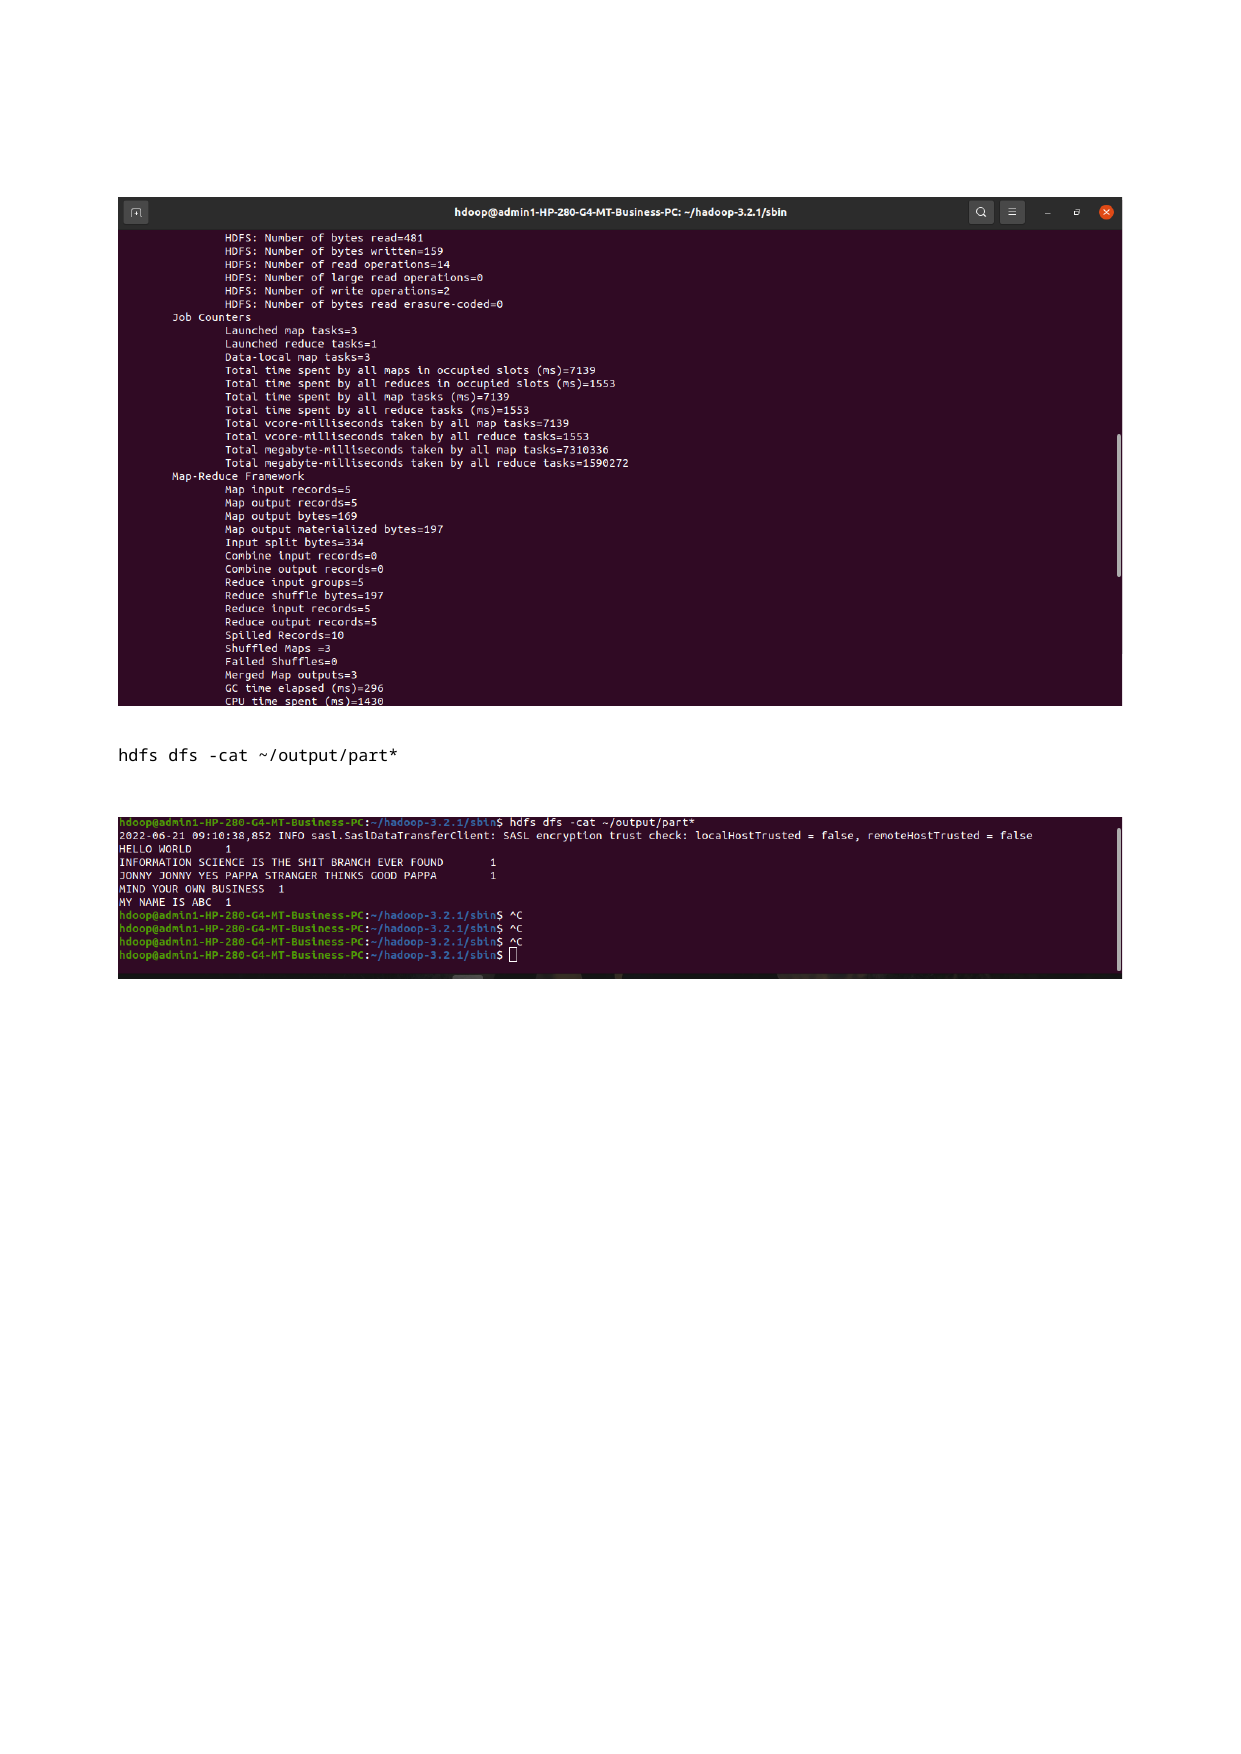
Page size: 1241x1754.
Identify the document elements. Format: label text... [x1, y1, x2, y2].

picture [118, 817, 1123, 979]
text hdfs dfs -cat ~/output/part* [118, 744, 1122, 766]
picture [118, 197, 1123, 706]
